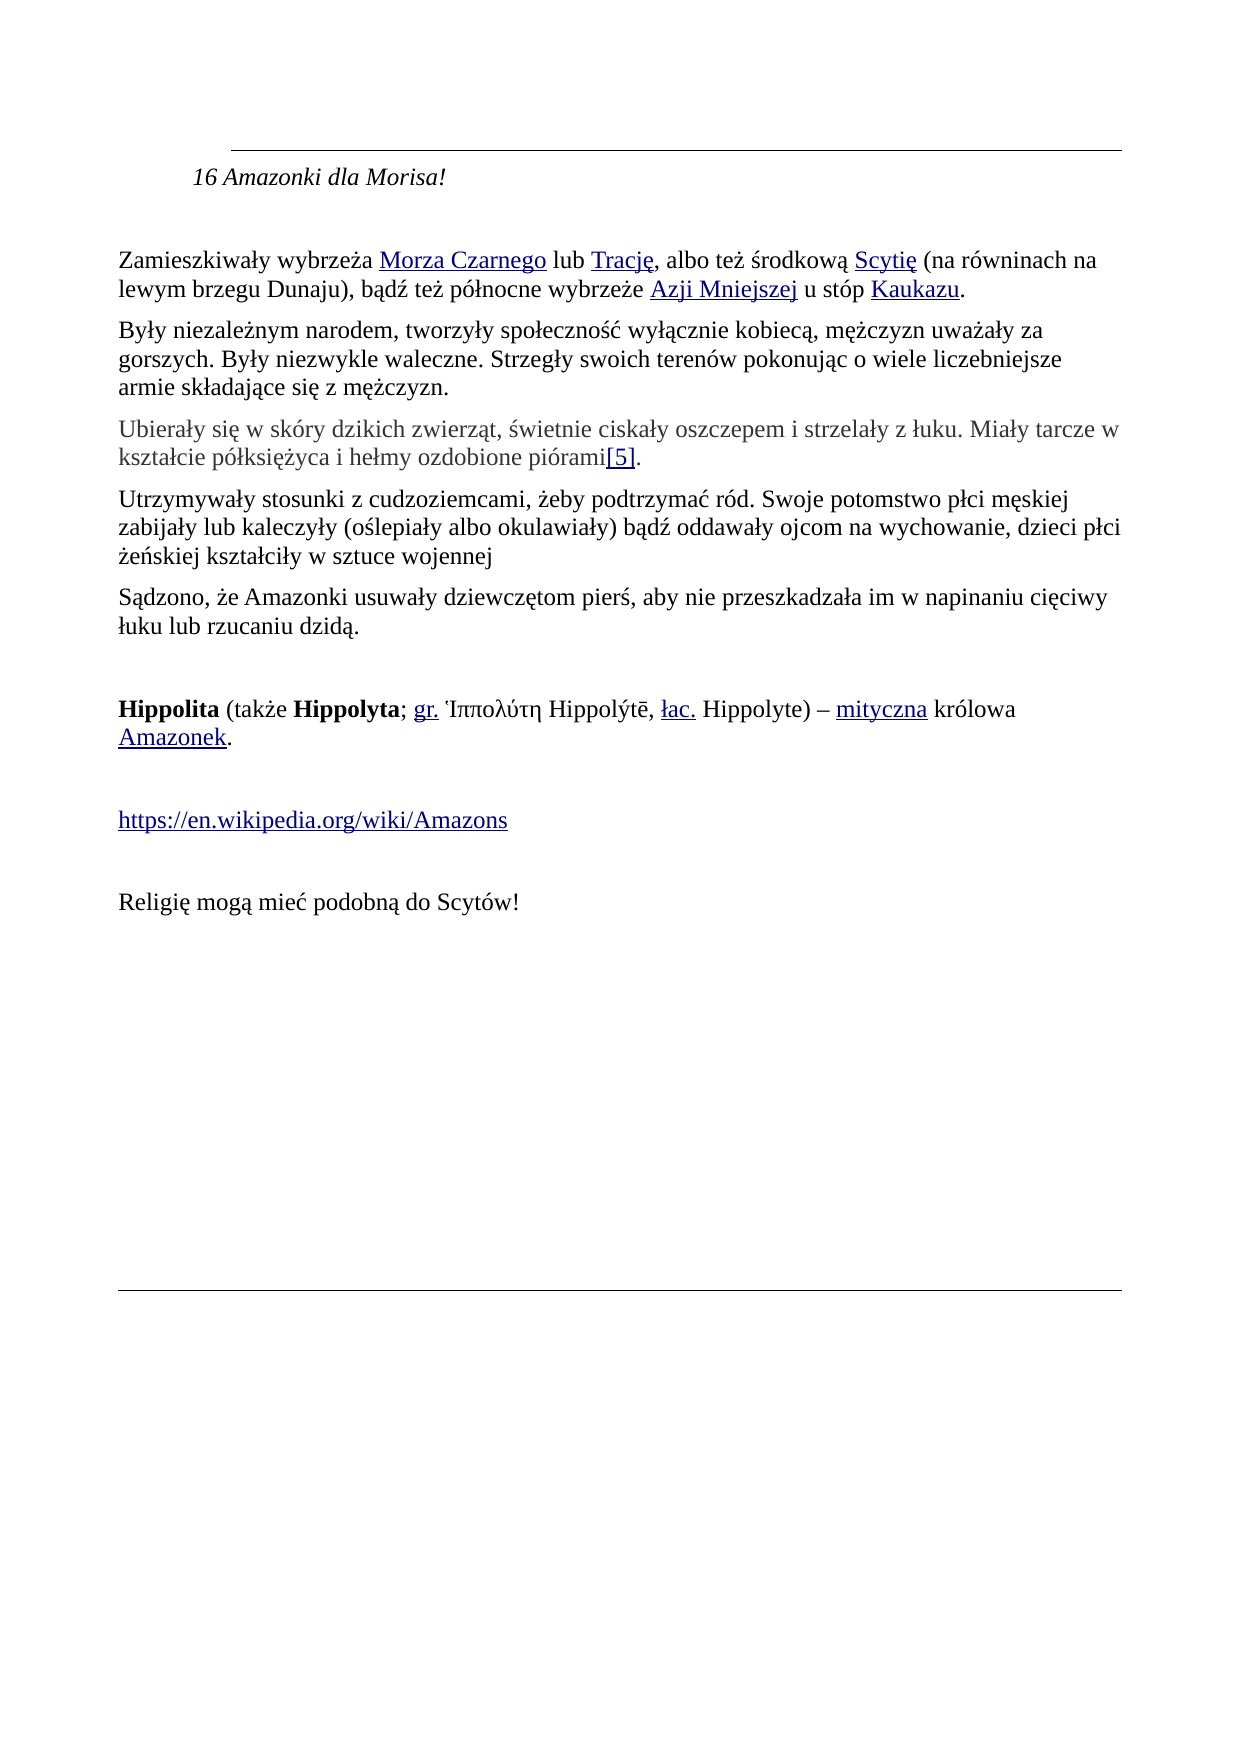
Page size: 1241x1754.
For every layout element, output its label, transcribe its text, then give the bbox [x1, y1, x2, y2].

text https://en.wikipedia.org/wiki/Amazons [118, 805, 1122, 834]
text 16 Amazonki dla Morisa! [118, 162, 1122, 191]
text Religię mogą mieć podobną do Scytów! [118, 887, 1122, 916]
text Sądzono, że Amazonki usuwały dziewczętom pierś, aby nie przeszkadzała im w napinaniu cięciwy łuku lub rzucaniu dzidą. [118, 582, 1122, 640]
text Ubierały się w skóry dzikich zwierząt, świetnie ciskały oszczepem i strzelały z łuku. Miały tarcze w kształcie półksiężyca i hełmy ozdobione piórami[5]. [118, 414, 1122, 471]
text Zamieszkiwały wybrzeża Morza Czarnego lub Trację, albo też środkową Scytię (na równinach na lewym brzegu Dunaju), bądź też północne wybrzeże Azji Mniejszej u stóp Kaukazu. [118, 245, 1122, 302]
text Utrzymywały stosunki z cudzoziemcami, żeby podtrzymać ród. Swoje potomstwo płci męskiej zabijały lub kaleczyły (oślepiały albo okulawiały) bądź oddawały ojcom na wychowanie, dzieci płci żeńskiej kształciły w sztuce wojennej [118, 484, 1122, 570]
text Były niezależnym narodem, tworzyły społeczność wyłącznie kobiecą, mężczyzn uważały za gorszych. Były niezwykle waleczne. Strzegły swoich terenów pokonując o wiele liczebniejsze armie składające się z mężczyzn. [118, 315, 1122, 401]
text Hippolita (także Hippolyta; gr. Ἱππολύτη Hippolýtē, łac. Hippolyte) – mityczna królowa Amazonek. [118, 694, 1122, 751]
